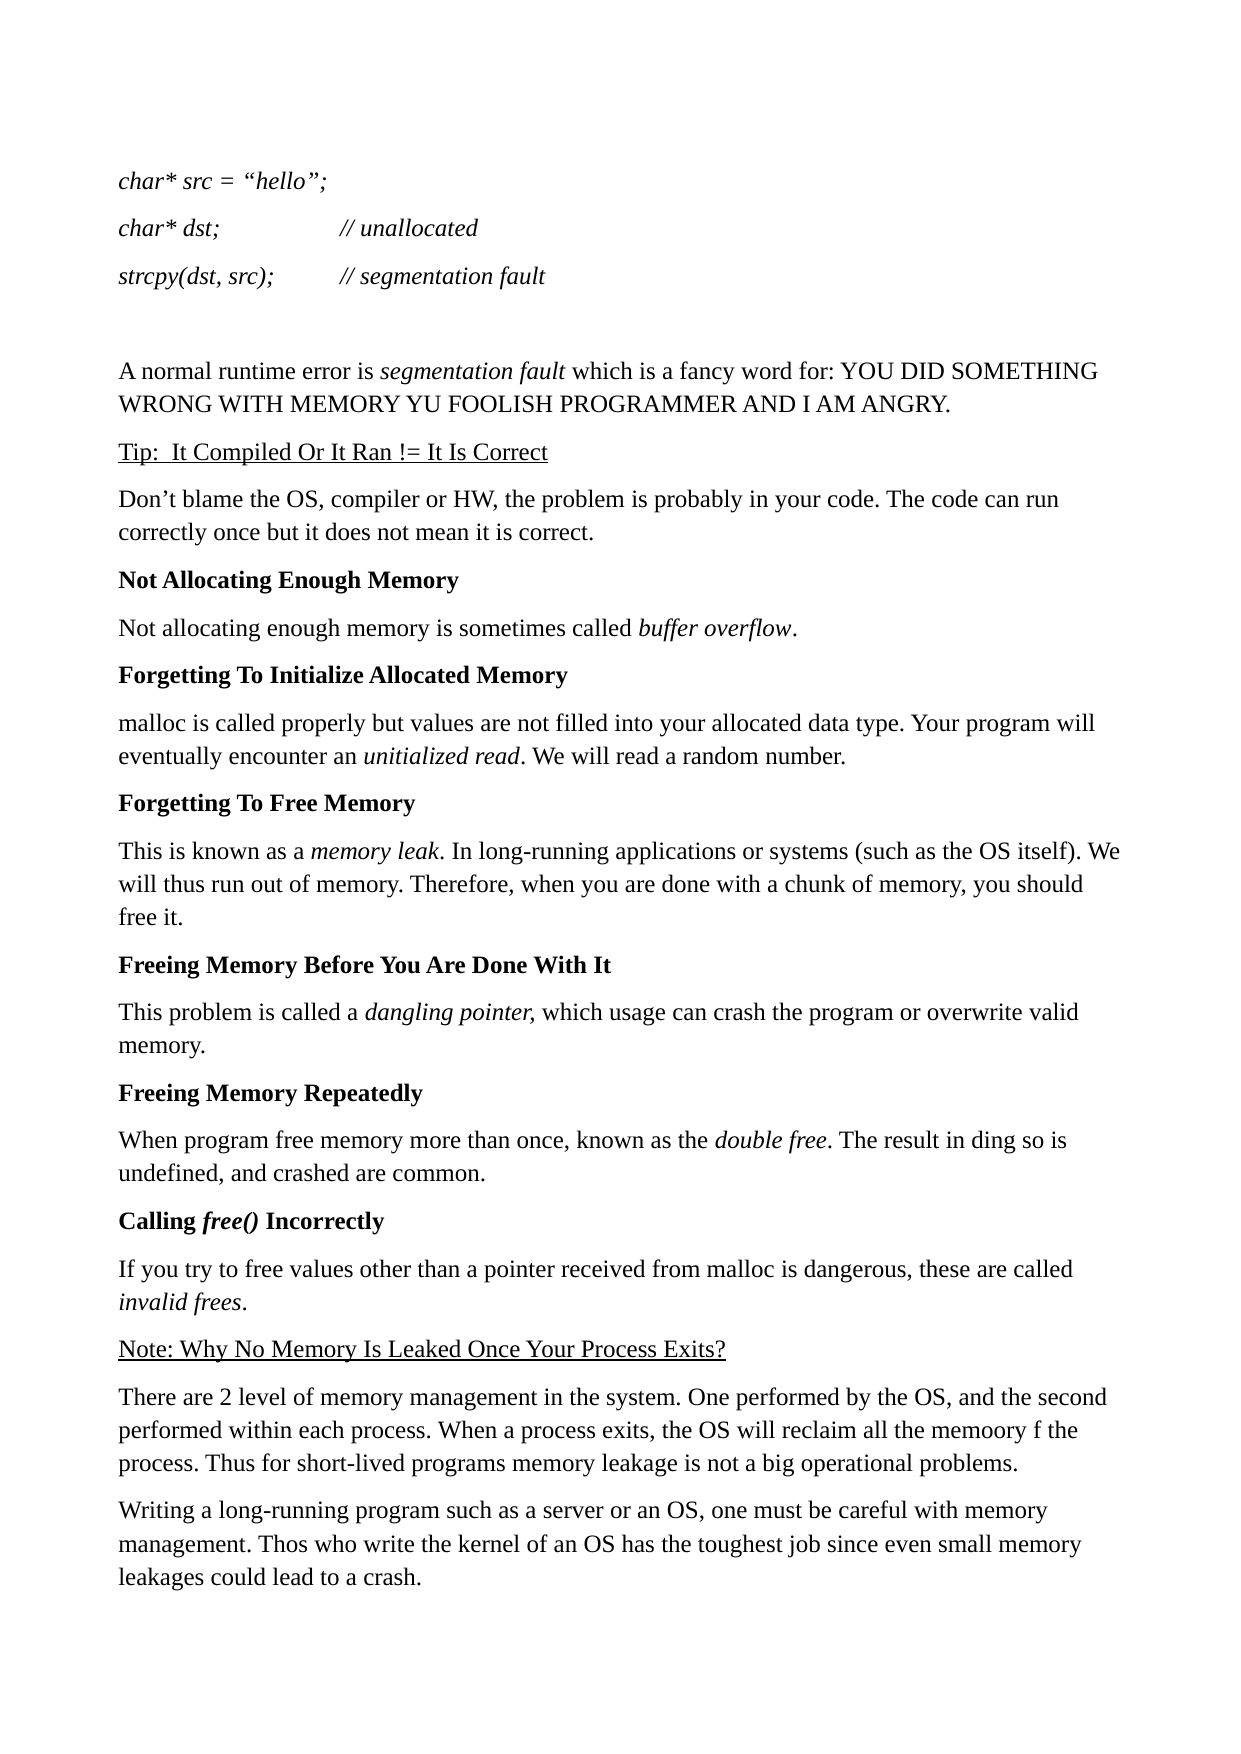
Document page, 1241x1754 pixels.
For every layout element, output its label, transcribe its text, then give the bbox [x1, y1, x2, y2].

text Forgetting To Initialize Allocated Memory [118, 660, 1122, 689]
text This problem is called a dangling pointer, which usage can crash the program or overwrite valid memory. [118, 997, 1122, 1059]
text Writing a long-running program such as a server or an OS, one must be careful with memory management. Thos who write the kernel of an OS has the toughest job since even small memory leakages could lead to a crash. [118, 1496, 1122, 1590]
text This is known as a memory leak. In long-running applications or systems (such as the OS itself). We will thus run out of memory. Therefore, when you are done with a chunk of memory, you should free it. [118, 836, 1122, 931]
text Not Allocating Enough Memory [118, 565, 1122, 594]
text char* dst; // unallocated [118, 213, 1122, 242]
text A normal runtime error is segmentation fault which is a fancy word for: YOU DID SOMETHING WRONG WITH MEMORY YU FOOLISH PROGRAMMER AND I AM ANGRY. [118, 356, 1122, 418]
text When program free memory more than once, known as the double free. The result in ding so is undefined, and crashed are common. [118, 1126, 1122, 1187]
text Not allocating enough memory is sometimes called buffer overflow. [118, 613, 1122, 641]
text char* src = “hello”; [118, 166, 1122, 194]
text Don’t blame the OS, compiler or HW, the problem is probably in your code. The code can run correctly once but it does not mean it is correct. [118, 484, 1122, 546]
text If you try to free values other than a pointer received from malloc is dangerous, these are called invalid frees. [118, 1254, 1122, 1316]
text Tip: It Compiled Or It Ran != It Is Correct [118, 437, 1122, 466]
text Forgetting To Free Memory [118, 788, 1122, 817]
text malloc is called properly but values are not filled into your allocated data type. Your program will eventually encounter an unitialized read. We will read a random number. [118, 708, 1122, 769]
text Freeing Memory Repeatedly [118, 1078, 1122, 1107]
text There are 2 level of memory management in the system. One performed by the OS, and the second performed within each process. When a process exits, the OS will reclaim all the memoory f the process. Thus for short-lived programs memory leakage is not a big operational problems. [118, 1382, 1122, 1477]
text Freeing Memory Before You Are Done With It [118, 950, 1122, 978]
text strcpy(dst, src); // segmentation fault [118, 261, 1122, 290]
text Calling free() Incorrectly [118, 1206, 1122, 1235]
text Note: Why No Memory Is Leaked Once Your Process Exits? [118, 1334, 1122, 1363]
